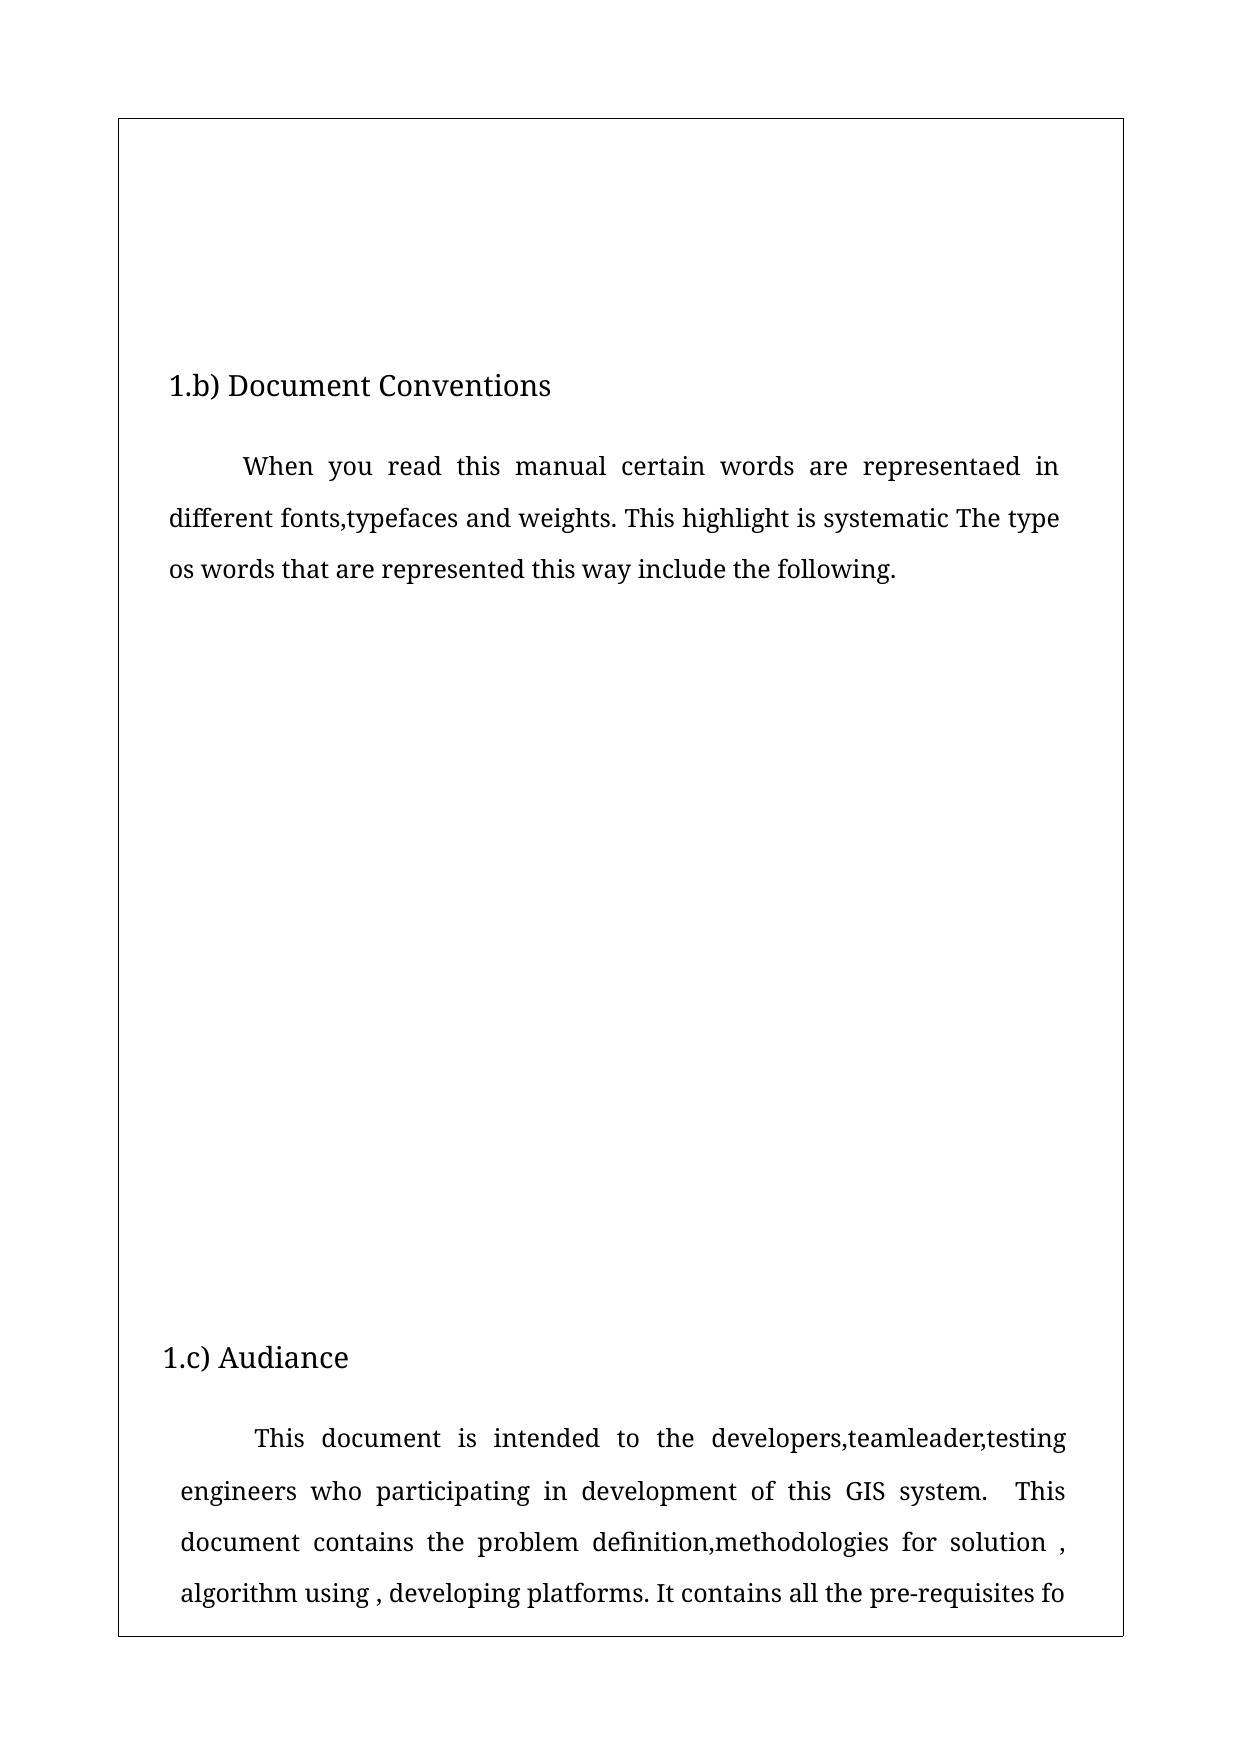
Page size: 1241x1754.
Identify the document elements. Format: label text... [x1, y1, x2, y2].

text 1.b) Document Conventions [168, 365, 1120, 405]
text 1.c) Audiance [162, 1337, 1120, 1377]
text This document is intended to the developers,teamleader,testing engineers who participating in development of this GIS system. This document contains the problem definition,methodologies for solution , algorithm using , developing platforms. It contains all the pre-requisites fo [180, 1417, 1067, 1609]
text When you read this manual certain words are representaed in different fonts,typefaces and weights. This highlight is systematic The type os words that are represented this way include the following. [168, 444, 1061, 586]
